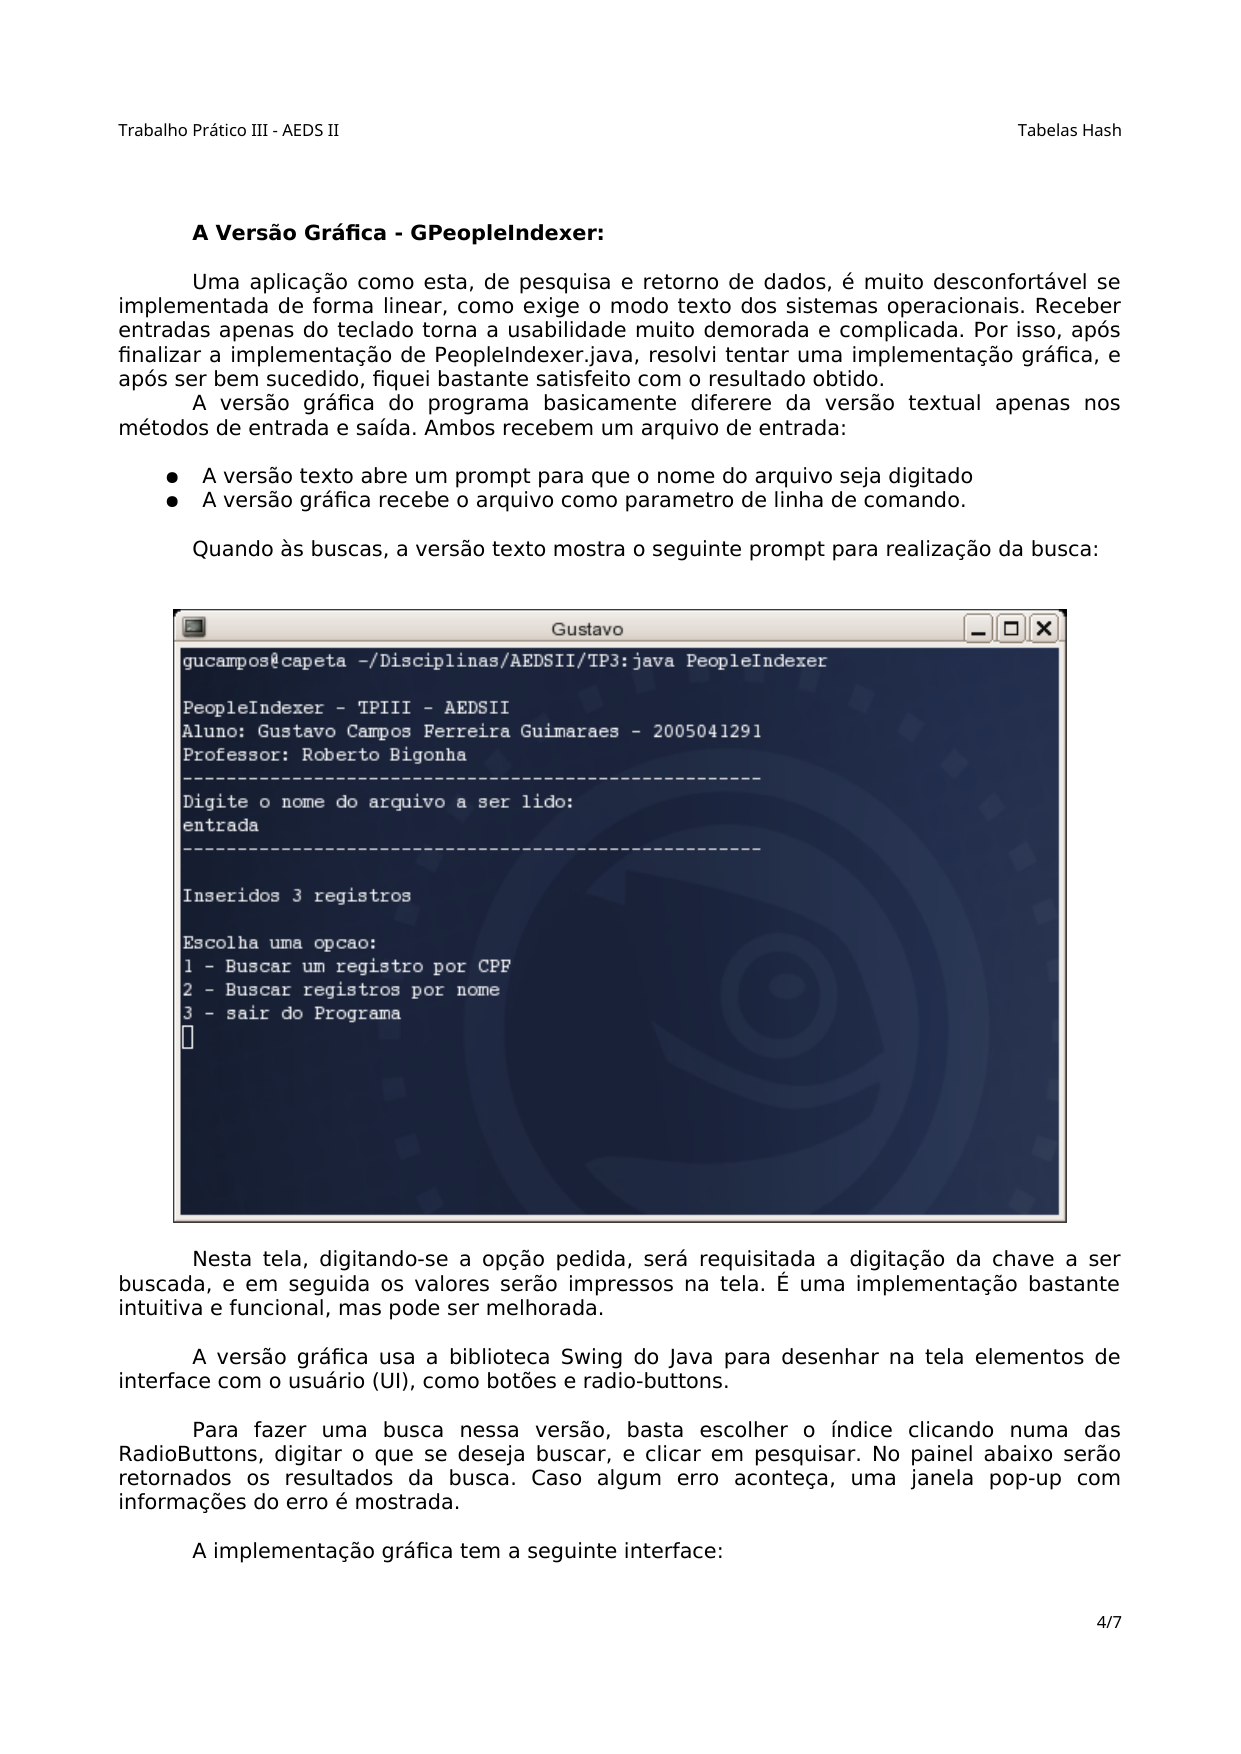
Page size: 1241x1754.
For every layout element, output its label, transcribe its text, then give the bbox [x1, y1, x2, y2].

text Para fazer uma busca nessa versão, basta escolher o índice clicando numa das RadioButtons, digitar o que se deseja buscar, e clicar em pesquisar. No painel abaixo serão retornados os resultados da busca. Caso algum erro aconteça, uma janela pop-up com informações do erro é mostrada. [118, 1418, 1122, 1515]
list A versão gráfica recebe o arquivo como parametro de linha de comando. [164, 488, 1122, 513]
text A versão gráfica usa a biblioteca Swing do Java para desenhar na tela elementos de interface com o usuário (UI), como botões e radio-buttons. [118, 1345, 1122, 1393]
text Nesta tela, digitando-se a opção pedida, será requisitada a digitação da chave a ser buscada, e em seguida os valores serão impressos na tela. É uma implementação bastante intuitiva e funcional, mas pode ser melhorada. [118, 1246, 1122, 1321]
list A versão texto abre um prompt para que o nome do arquivo seja digitado [164, 464, 1122, 488]
text A implementação gráfica tem a seguinte interface: [118, 1539, 1122, 1563]
text Uma aplicação como esta, de pesquisa e retorno de dados, é muito desconfortável se implementada de forma linear, como exige o modo texto dos sistemas operacionais. Receber entradas apenas do teclado torna a usabilidade muito demorada e complicada. Por isso, após finalizar a implementação de PeopleIndexer.java, resolvi tentar uma implementação gráfica, e após ser bem sucedido, fiquei bastante satisfeito com o resultado obtido. [118, 270, 1122, 391]
text A versão gráfica do programa basicamente diferere da versão textual apenas nos métodos de entrada e saída. Ambos recebem um arquivo de entrada: [118, 391, 1122, 440]
picture [173, 609, 1067, 1223]
text A Versão Gráfica - GPeopleIndexer: [118, 220, 1122, 246]
text Quando às buscas, a versão texto mostra o seguinte prompt para realização da busca: [118, 537, 1122, 561]
